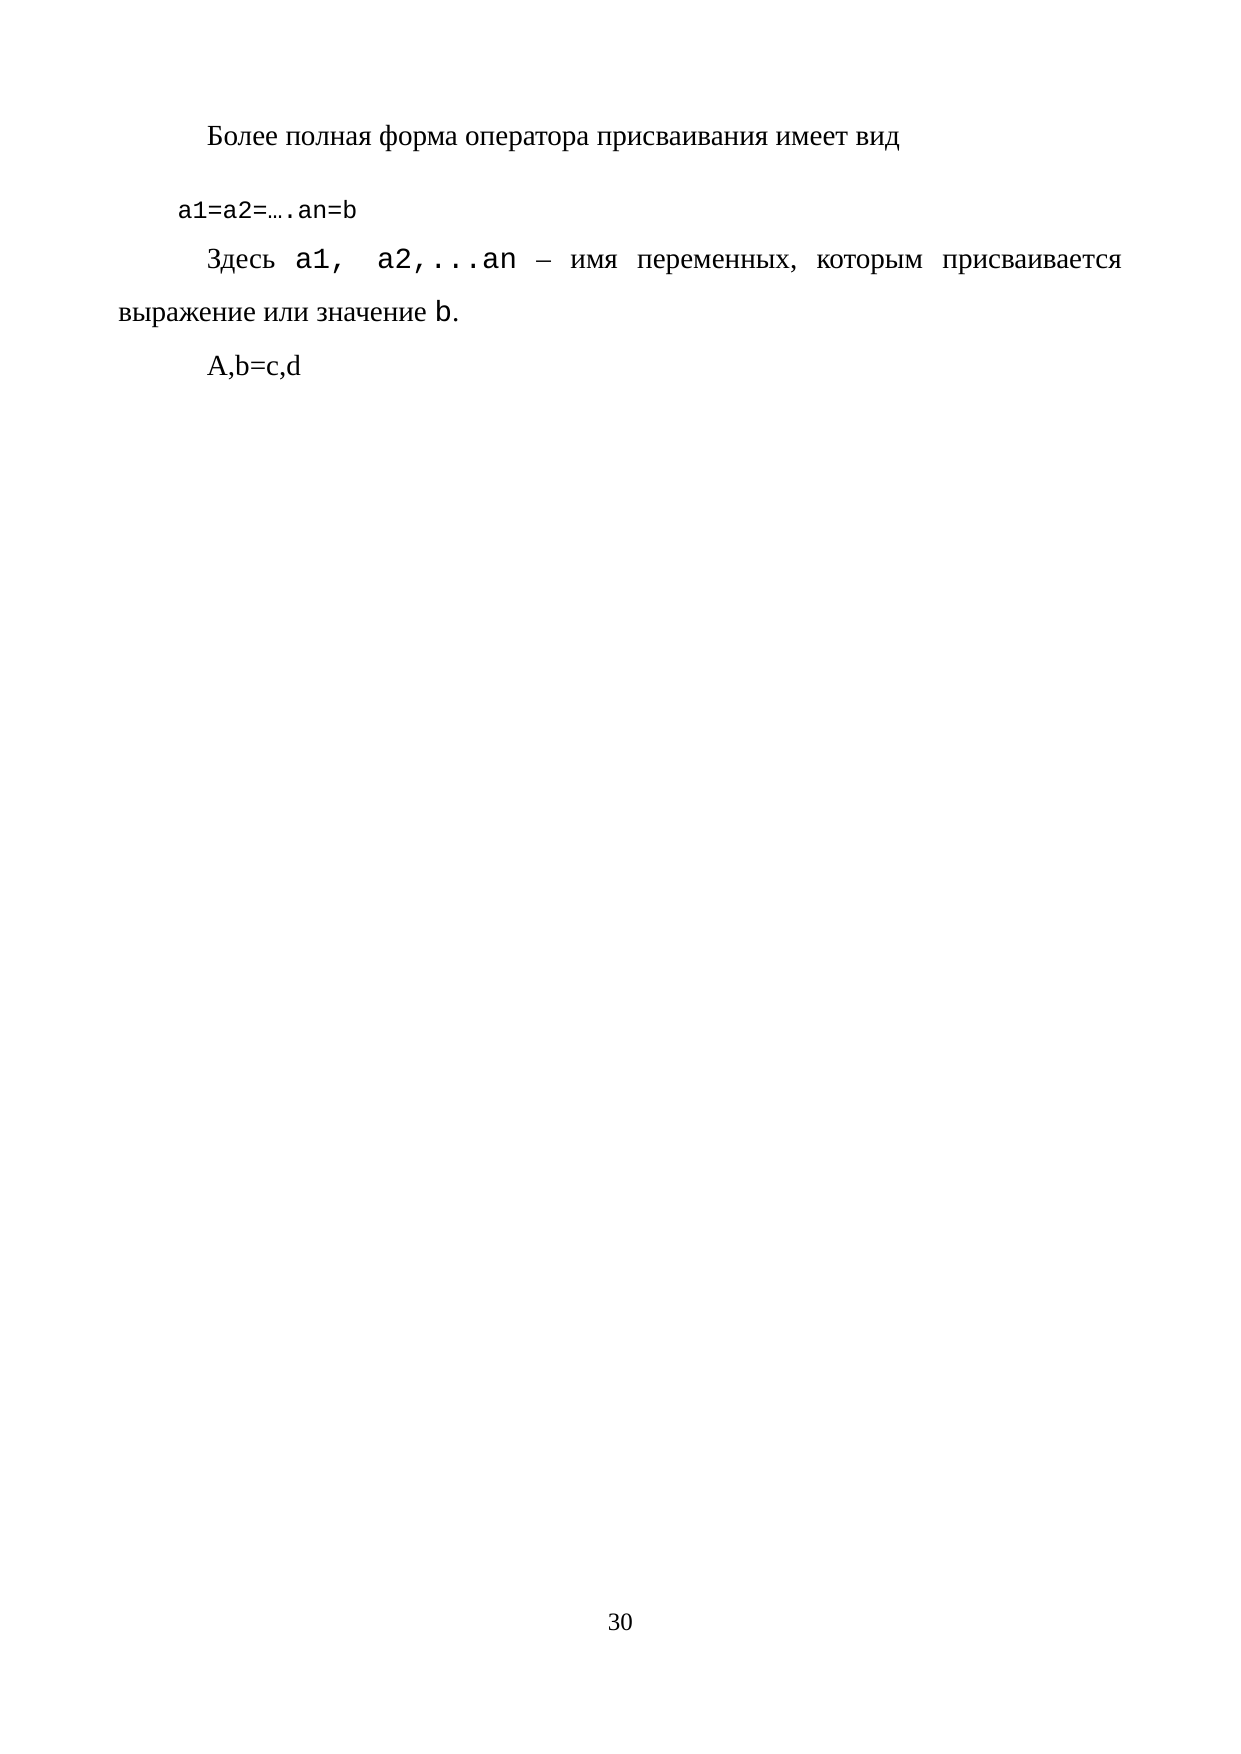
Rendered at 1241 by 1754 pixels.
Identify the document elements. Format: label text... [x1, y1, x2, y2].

text a1=a2=….an=b [177, 198, 1122, 226]
text Более полная форма оператора присваивания имеет вид [118, 118, 1122, 152]
text Здесь a1, a2,...an – имя переменных, которым присваивается выражение или значение b. [118, 241, 1122, 330]
text A,b=c,d [118, 348, 1122, 382]
